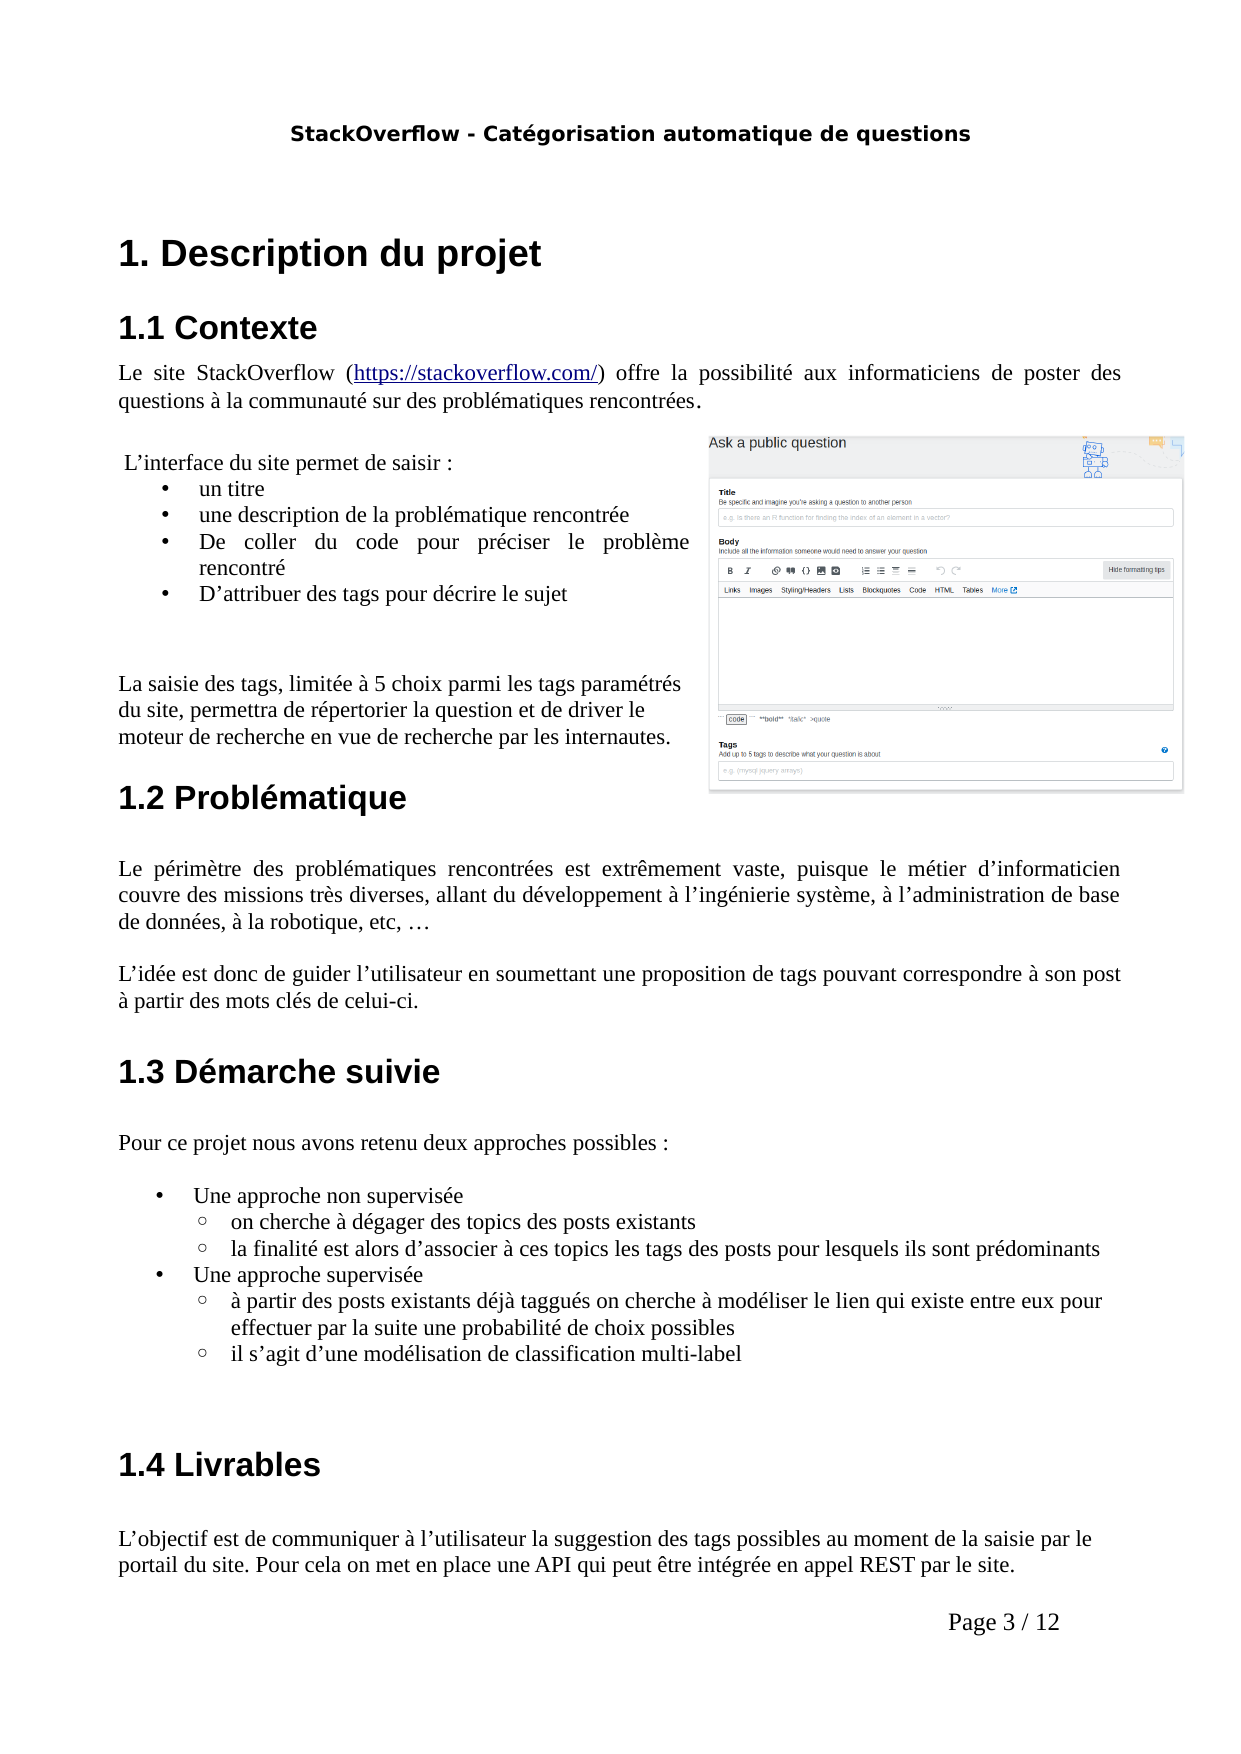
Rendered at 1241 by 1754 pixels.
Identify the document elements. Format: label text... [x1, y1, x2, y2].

list à partir des posts existants déjà taggués on cherche à modéliser le lien qui existe entre eux pour effectuer par la suite une probabilité de choix possibles [193, 1287, 1122, 1340]
text L’idée est donc de guider l’utilisateur en soumettant une proposition de tags pouvant correspondre à son post à partir des mots clés de celui-ci. [118, 961, 1122, 1013]
text La saisie des tags, limitée à 5 choix parmi les tags paramétrés du site, permettra de répertorier la question et de driver le moteur de recherche en vue de recherche par les internautes. [118, 670, 708, 749]
text L’objectif est de communiquer à l’utilisateur la suggestion des tags possibles au moment de la saisie par le portail du site. Pour cela on met en place une API qui peut être intégrée en appel REST par le site. [118, 1524, 1122, 1577]
text 1.3 Démarche suivie [118, 1052, 1122, 1091]
subtitle 1. Description du projet [118, 231, 1122, 274]
list Une approche non supervisée [156, 1182, 1122, 1208]
text Le périmètre des problématiques rencontrées est extrêmement vaste, puisque le métier d’informaticien couvre des missions très diverses, allant du développement à l’ingénierie système, à l’administration de base de données, à la robotique, etc, … [118, 855, 1122, 934]
table_header L’interface du site permet de saisir : un titre une description de la problématique rencontrée De coller du code pour préciser le problème rencontré D’attribuer des tags pour décrire le sujet [118, 443, 696, 612]
subtitle 1.4 Livrables [118, 1445, 1122, 1483]
list Une approche supervisée [156, 1261, 1122, 1287]
text Le site StackOverflow (https://stackoverflow.com/) offre la possibilité aux informaticiens de poster des questions à la communauté sur des problématiques rencontrées. [118, 359, 1122, 414]
text 1.2 Problématique [118, 778, 1122, 816]
picture [708, 435, 1185, 794]
list il s’agit d’une modélisation de classification multi-label [193, 1340, 1122, 1366]
subtitle 1.1 Contexte [118, 308, 1122, 347]
text Pour ce projet nous avons retenu deux approches possibles : [118, 1129, 1122, 1156]
list on cherche à dégager des topics des posts existants [193, 1208, 1122, 1234]
list la finalité est alors d’associer à ces topics les tags des posts pour lesquels ils sont prédominants [193, 1234, 1122, 1261]
